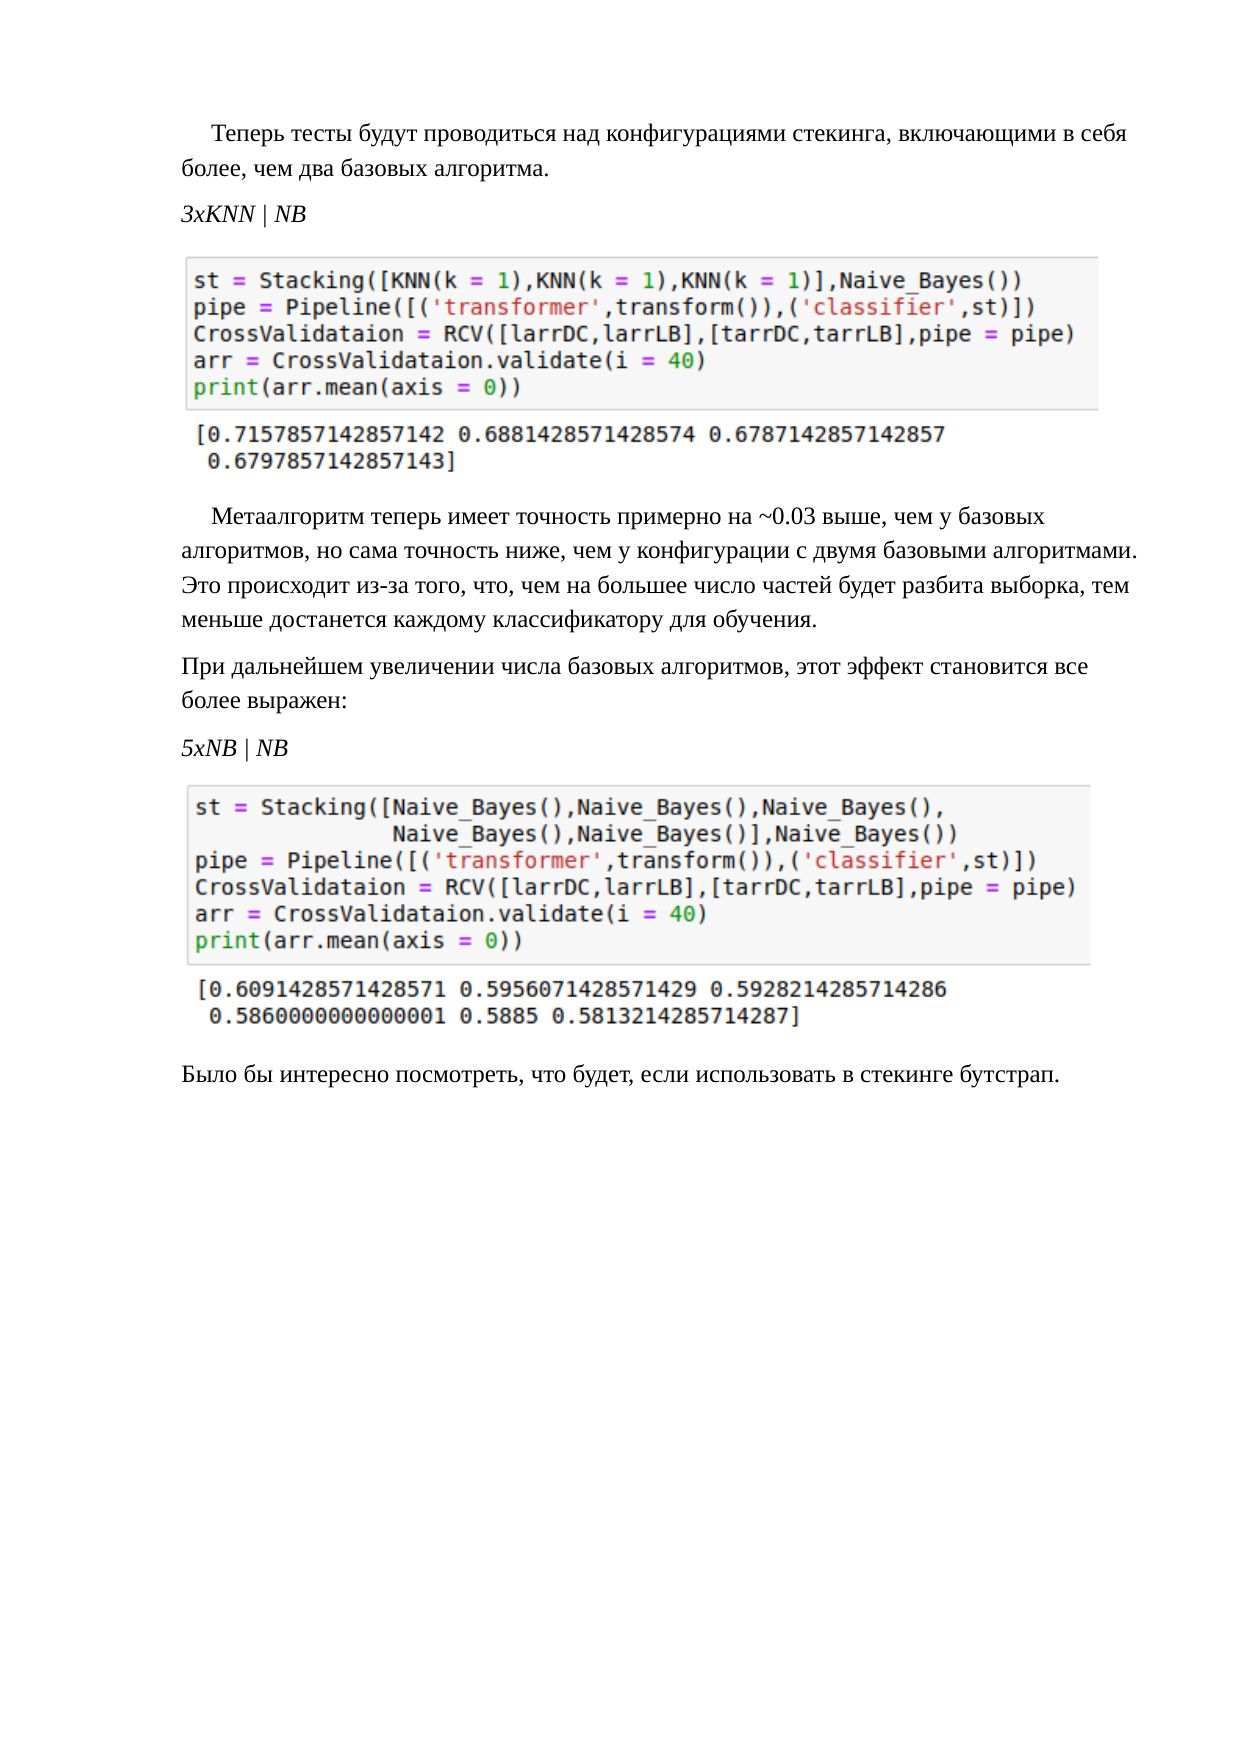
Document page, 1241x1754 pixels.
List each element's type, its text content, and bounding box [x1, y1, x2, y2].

text Метаалгоритм теперь имеет точность примерно на ~0.03 выше, чем у базовых алгоритмов, но сама точность ниже, чем у конфигурации с двумя базовыми алгоритмами. Это происходит из-за того, что, чем на большее число частей будет разбита выборка, тем меньше достанется каждому классификатору для обучения. [181, 501, 1152, 633]
text Теперь тесты будут проводиться над конфигурациями стекинга, включающими в себя более, чем два базовых алгоритма. [181, 118, 1152, 181]
picture [181, 246, 1099, 483]
text При дальнейшем увеличении числа базовых алгоритмов, этот эффект становится все более выражен: [181, 651, 1152, 714]
text 5xNB | NB [181, 733, 1152, 761]
text Было бы интересно посмотреть, что будет, если использовать в стекинге бутстрап. [181, 1059, 1152, 1087]
text 3xKNN | NB [181, 199, 1152, 228]
picture [181, 779, 1091, 1041]
